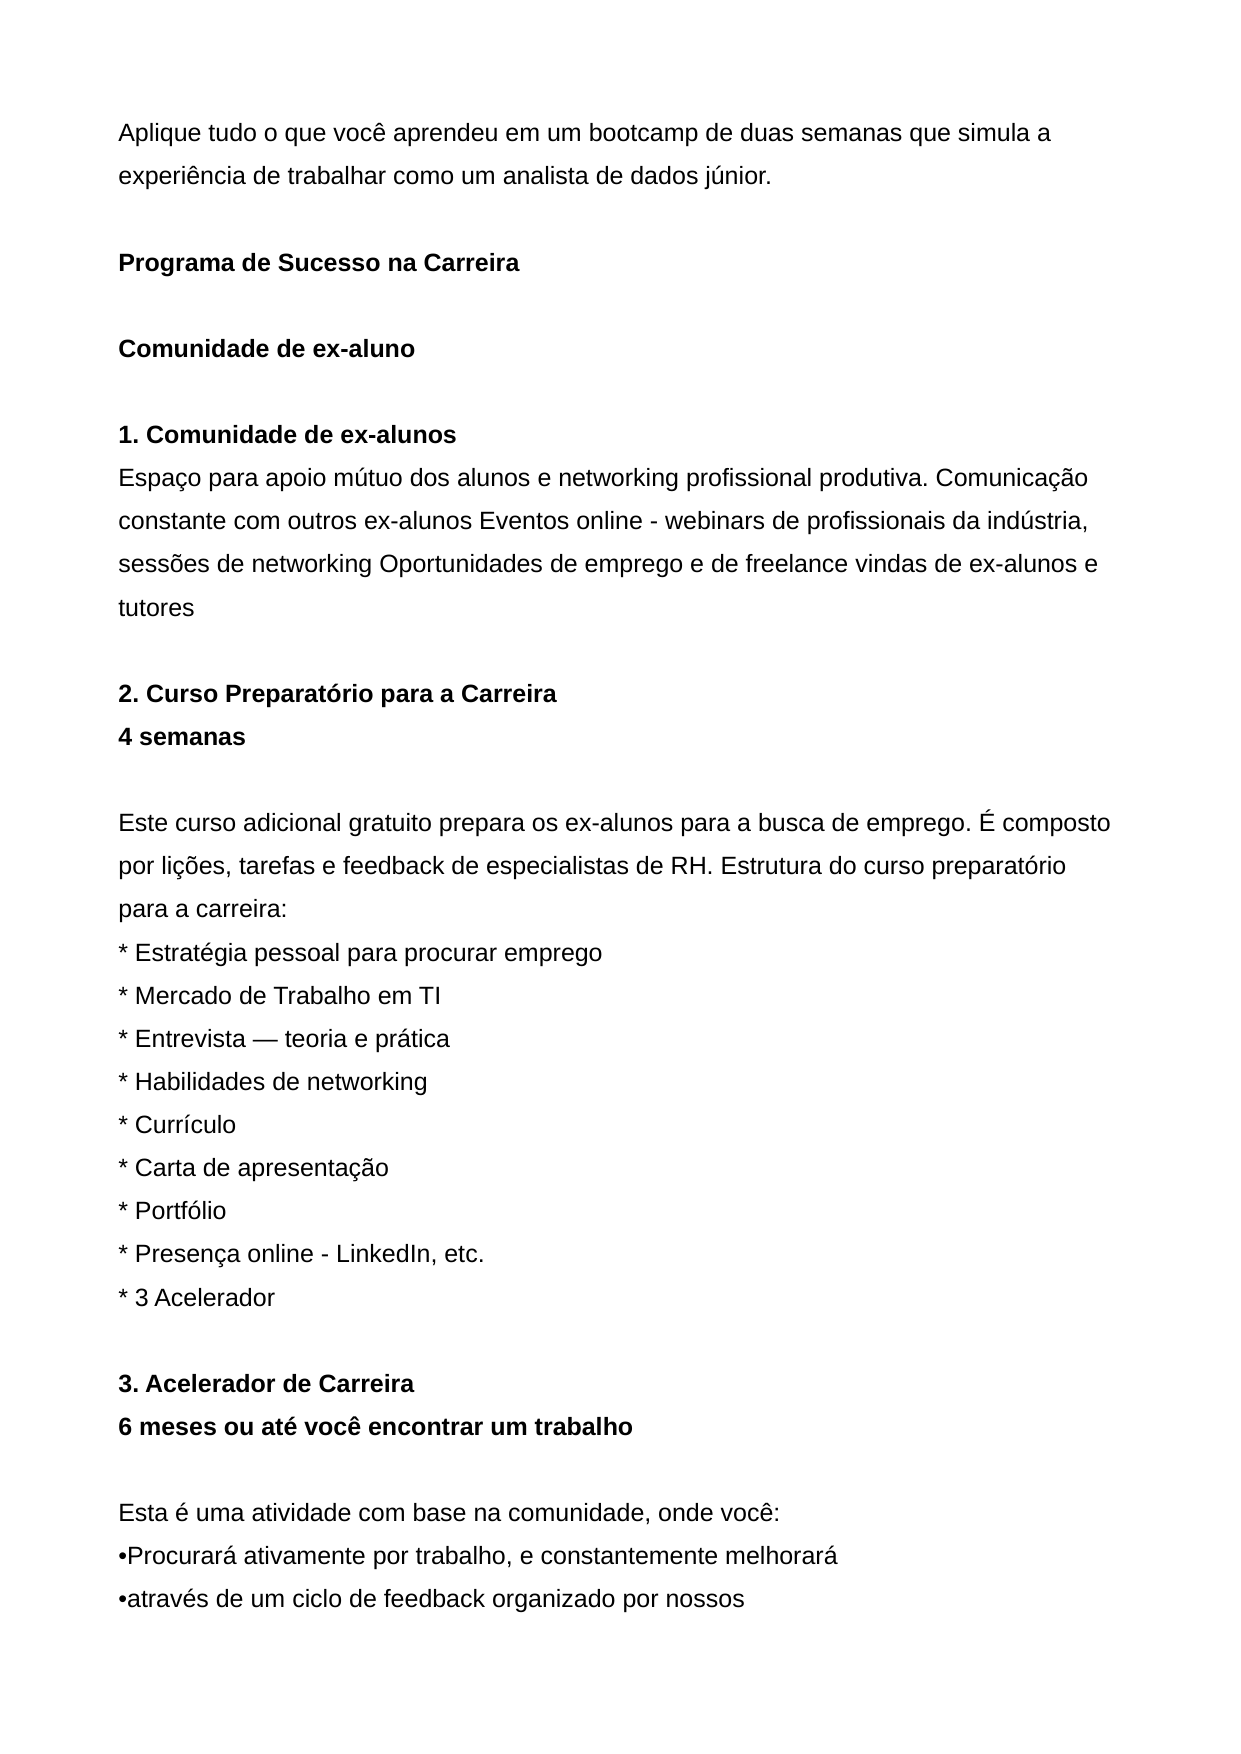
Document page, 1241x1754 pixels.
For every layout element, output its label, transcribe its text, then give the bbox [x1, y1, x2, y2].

text Esta é uma atividade com base na comunidade, onde você: [118, 1498, 1122, 1527]
text * Estratégia pessoal para procurar emprego [118, 937, 1122, 966]
text Espaço para apoio mútuo dos alunos e networking profissional produtiva. Comunicação constante com outros ex-alunos Eventos online - webinars de profissionais da indústria, sessões de networking Oportunidades de emprego e de freelance vindas de ex-alunos e tutores [118, 463, 1122, 621]
text * 3 Acelerador [118, 1282, 1122, 1311]
text Programa de Sucesso na Carreira [118, 247, 1122, 276]
text * Portfólio [118, 1196, 1122, 1225]
text 1. Comunidade de ex-alunos [118, 420, 1122, 449]
text •através de um ciclo de feedback organizado por nossos [118, 1584, 1122, 1613]
text * Carta de apresentação [118, 1153, 1122, 1182]
text * Currículo [118, 1110, 1122, 1139]
text * Mercado de Trabalho em TI [118, 981, 1122, 1009]
text * Habilidades de networking [118, 1067, 1122, 1096]
text 3. Acelerador de Carreira [118, 1369, 1122, 1397]
text Aplique tudo o que você aprendeu em um bootcamp de duas semanas que simula a experiência de trabalhar como um analista de dados júnior. [118, 118, 1122, 190]
text 4 semanas [118, 722, 1122, 751]
text 6 meses ou até você encontrar um trabalho [118, 1412, 1122, 1441]
text •Procurará ativamente por trabalho, e constantemente melhorará [118, 1541, 1122, 1570]
text Este curso adicional gratuito prepara os ex-alunos para a busca de emprego. É composto por lições, tarefas e feedback de especialistas de RH. Estrutura do curso preparatório para a carreira: [118, 808, 1122, 923]
text 2. Curso Preparatório para a Carreira [118, 679, 1122, 707]
text Comunidade de ex-aluno [118, 334, 1122, 362]
text * Presença online - LinkedIn, etc. [118, 1239, 1122, 1268]
text * Entrevista — teoria e prática [118, 1024, 1122, 1052]
